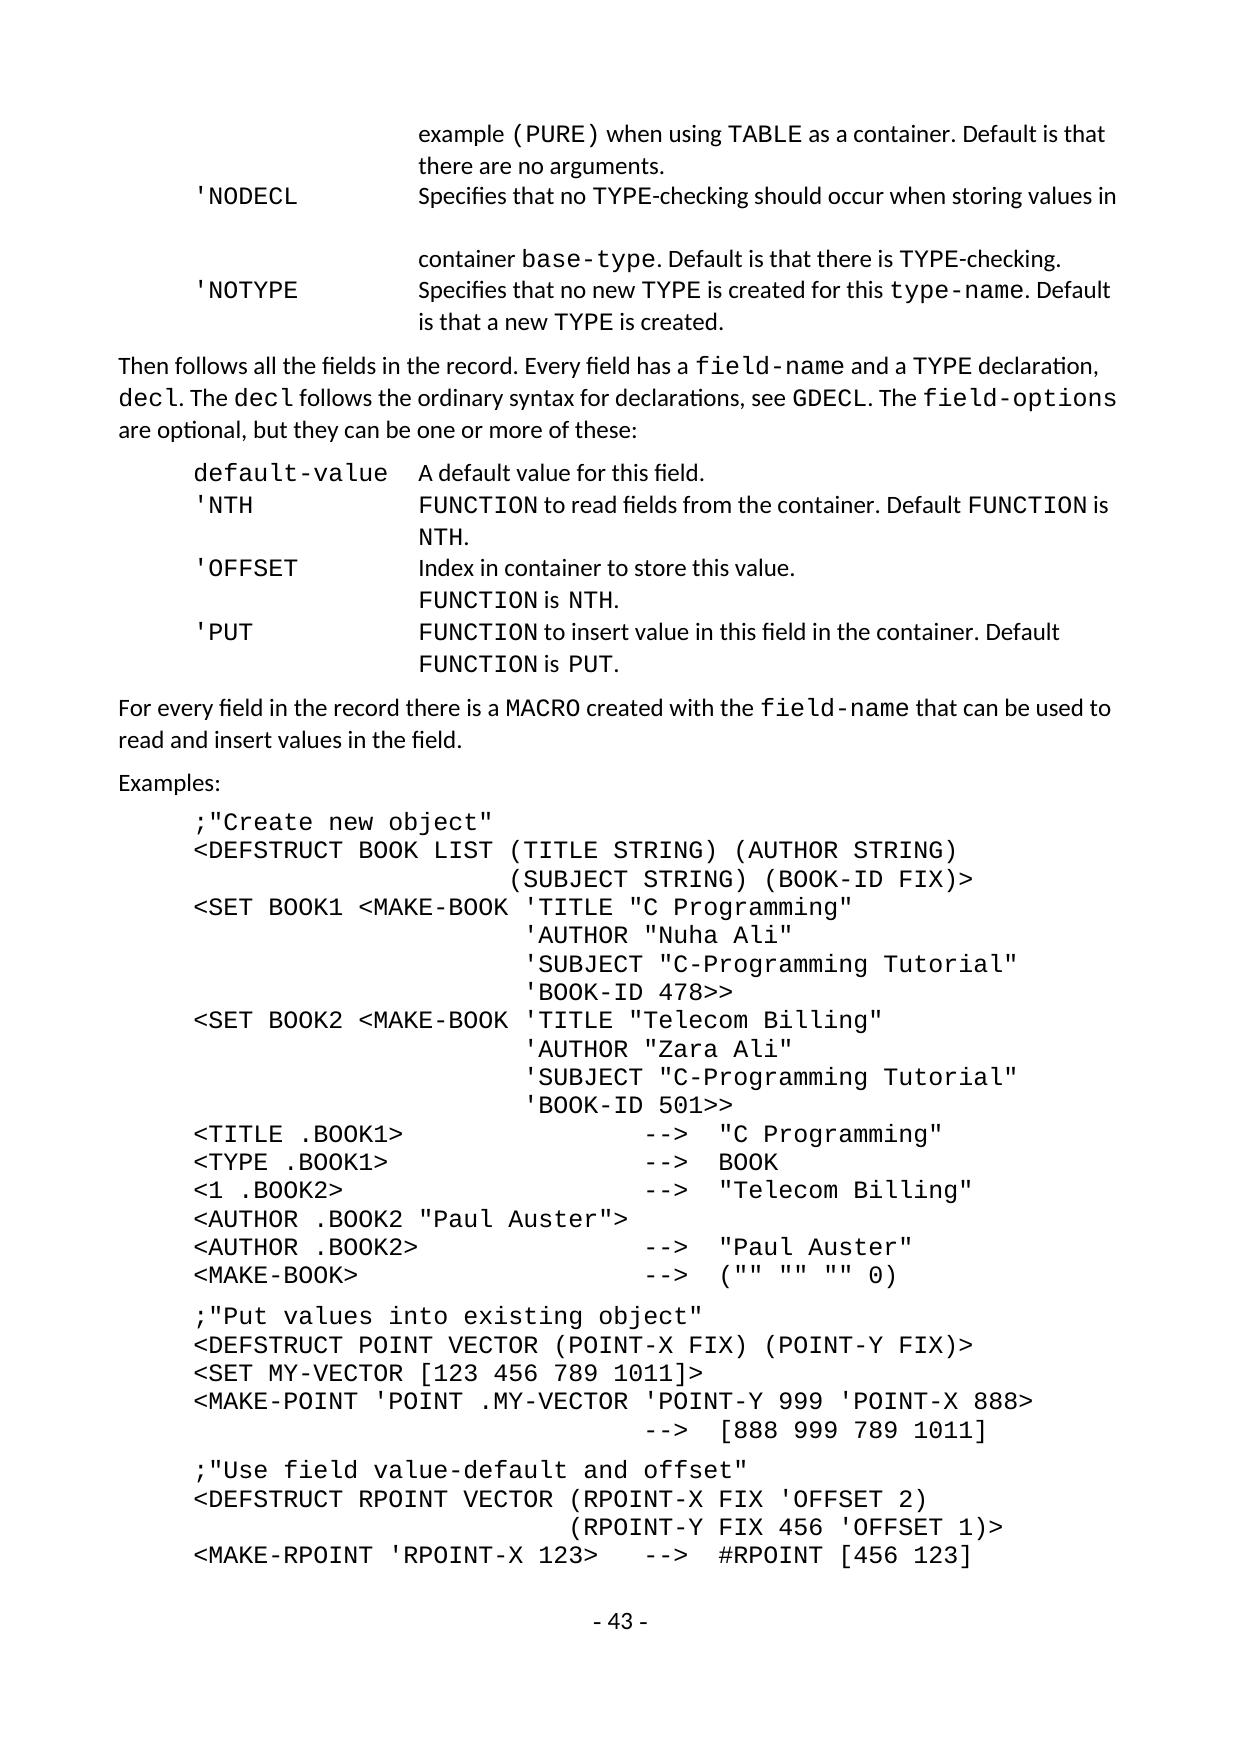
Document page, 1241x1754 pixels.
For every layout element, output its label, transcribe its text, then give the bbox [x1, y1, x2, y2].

text Examples: [118, 767, 1122, 797]
text ;"Create new object" <DEFSTRUCT BOOK LIST (TITLE STRING) (AUTHOR STRING) (SUBJECT STRING) (BOOK-ID FIX)> <SET BOOK1 <MAKE-BOOK 'TITLE "C Programming" 'AUTHOR "Nuha Ali" 'SUBJECT "C-Programming Tutorial" 'BOOK-ID 478>> <SET BOOK2 <MAKE-BOOK 'TITLE "Telecom Billing" 'AUTHOR "Zara Ali" 'SUBJECT "C-Programming Tutorial" 'BOOK-ID 501>> <TITLE .BOOK1> --> "C Programming" <TYPE .BOOK1> --> BOOK <1 .BOOK2> --> "Telecom Billing" <AUTHOR .BOOK2 "Paul Auster"> <AUTHOR .BOOK2> --> "Paul Auster" <MAKE-BOOK> --> ("" "" "" 0) [118, 810, 1122, 1291]
text example (PURE) when using TABLE as a container. Default is that there are no arguments. 'NODECL Specifies that no TYPE-checking should occur when storing values in container base-type. Default is that there is TYPE-checking. 'NOTYPE Specifies that no new TYPE is created for this type-name. Default is that a new TYPE is created. [118, 118, 1122, 338]
text ;"Put values into existing object" <DEFSTRUCT POINT VECTOR (POINT-X FIX) (POINT-Y FIX)> <SET MY-VECTOR [123 456 789 1011]> <MAKE-POINT 'POINT .MY-VECTOR 'POINT-Y 999 'POINT-X 888> --> [888 999 789 1011] [118, 1304, 1122, 1446]
text For every field in the record there is a MACRO created with the field-name that can be used to read and insert values in the field. [118, 692, 1122, 754]
text default-value A default value for this field. 'NTH FUNCTION to read fields from the container. Default FUNCTION is NTH. 'OFFSET Index in container to store this value. FUNCTION is NTH. 'PUT FUNCTION to insert value in this field in the container. Default FUNCTION is PUT. [118, 457, 1122, 679]
text ;"Use field value-default and offset" <DEFSTRUCT RPOINT VECTOR (RPOINT-X FIX 'OFFSET 2) (RPOINT-Y FIX 456 'OFFSET 1)> <MAKE-RPOINT 'RPOINT-X 123> --> #RPOINT [456 123] [118, 1458, 1122, 1571]
text Then follows all the fields in the record. Every field has a field-name and a TYPE declaration, decl. The decl follows the ordinary syntax for declarations, see GDECL. The field-options are optional, but they can be one or more of these: [118, 351, 1122, 444]
